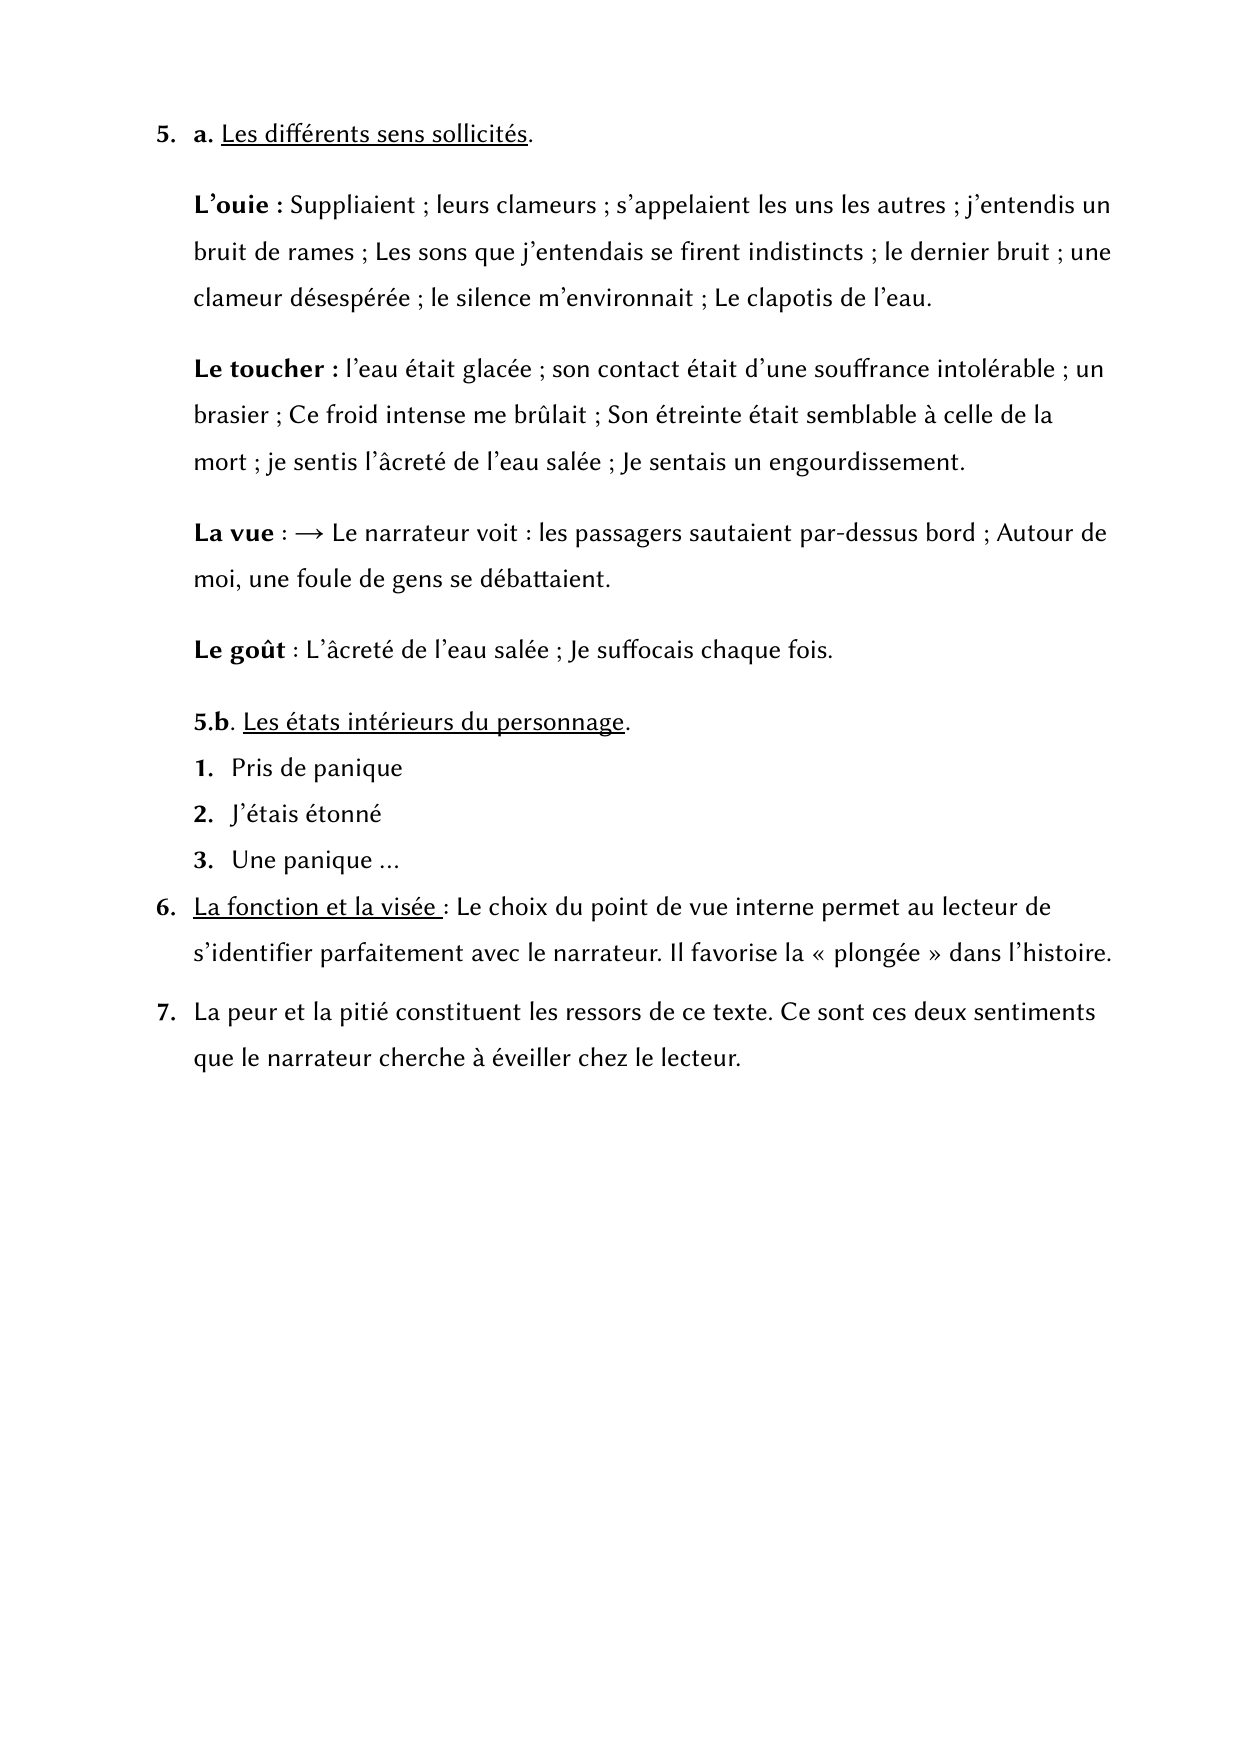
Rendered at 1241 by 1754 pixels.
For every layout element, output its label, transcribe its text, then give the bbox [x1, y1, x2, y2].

list Pris de panique [193, 752, 1122, 783]
list Le toucher : l’eau était glacée ; son contact était d’une souffrance intolérable ; un brasier ; Ce froid intense me brûlait ; Son étreinte était semblable à celle de la mort ; je sentis l’âcreté de l’eau salée ; Je sentais un engourdissement. [156, 353, 1122, 477]
list Le goût : L’âcreté de l’eau salée ; Je suffocais chaque fois. [156, 634, 1122, 665]
list J’étais étonné [193, 798, 1122, 829]
list L’ouie : Suppliaient ; leurs clameurs ; s’appelaient les uns les autres ; j’entendis un bruit de rames ; Les sons que j’entendais se firent indistincts ; le dernier bruit ; une clameur désespérée ; le silence m’environnait ; Le clapotis de l’eau. [156, 189, 1122, 313]
list 5.b. Les états intérieurs du personnage. [156, 706, 1122, 737]
list La vue : → Le narrateur voit : les passagers sautaient par-dessus bord ; Autour de moi, une foule de gens se débattaient. [156, 517, 1122, 594]
list Une panique … [193, 845, 1122, 876]
list La peur et la pitié constituent les ressors de ce texte. Ce sont ces deux sentiments que le narrateur cherche à éveiller chez le lecteur. [156, 996, 1122, 1073]
list a. Les différents sens sollicités. [156, 118, 1122, 149]
list La fonction et la visée : Le choix du point de vue interne permet au lecteur de s’identifier parfaitement avec le narrateur. Il favorise la « plongée » dans l’histoire. [156, 891, 1122, 968]
